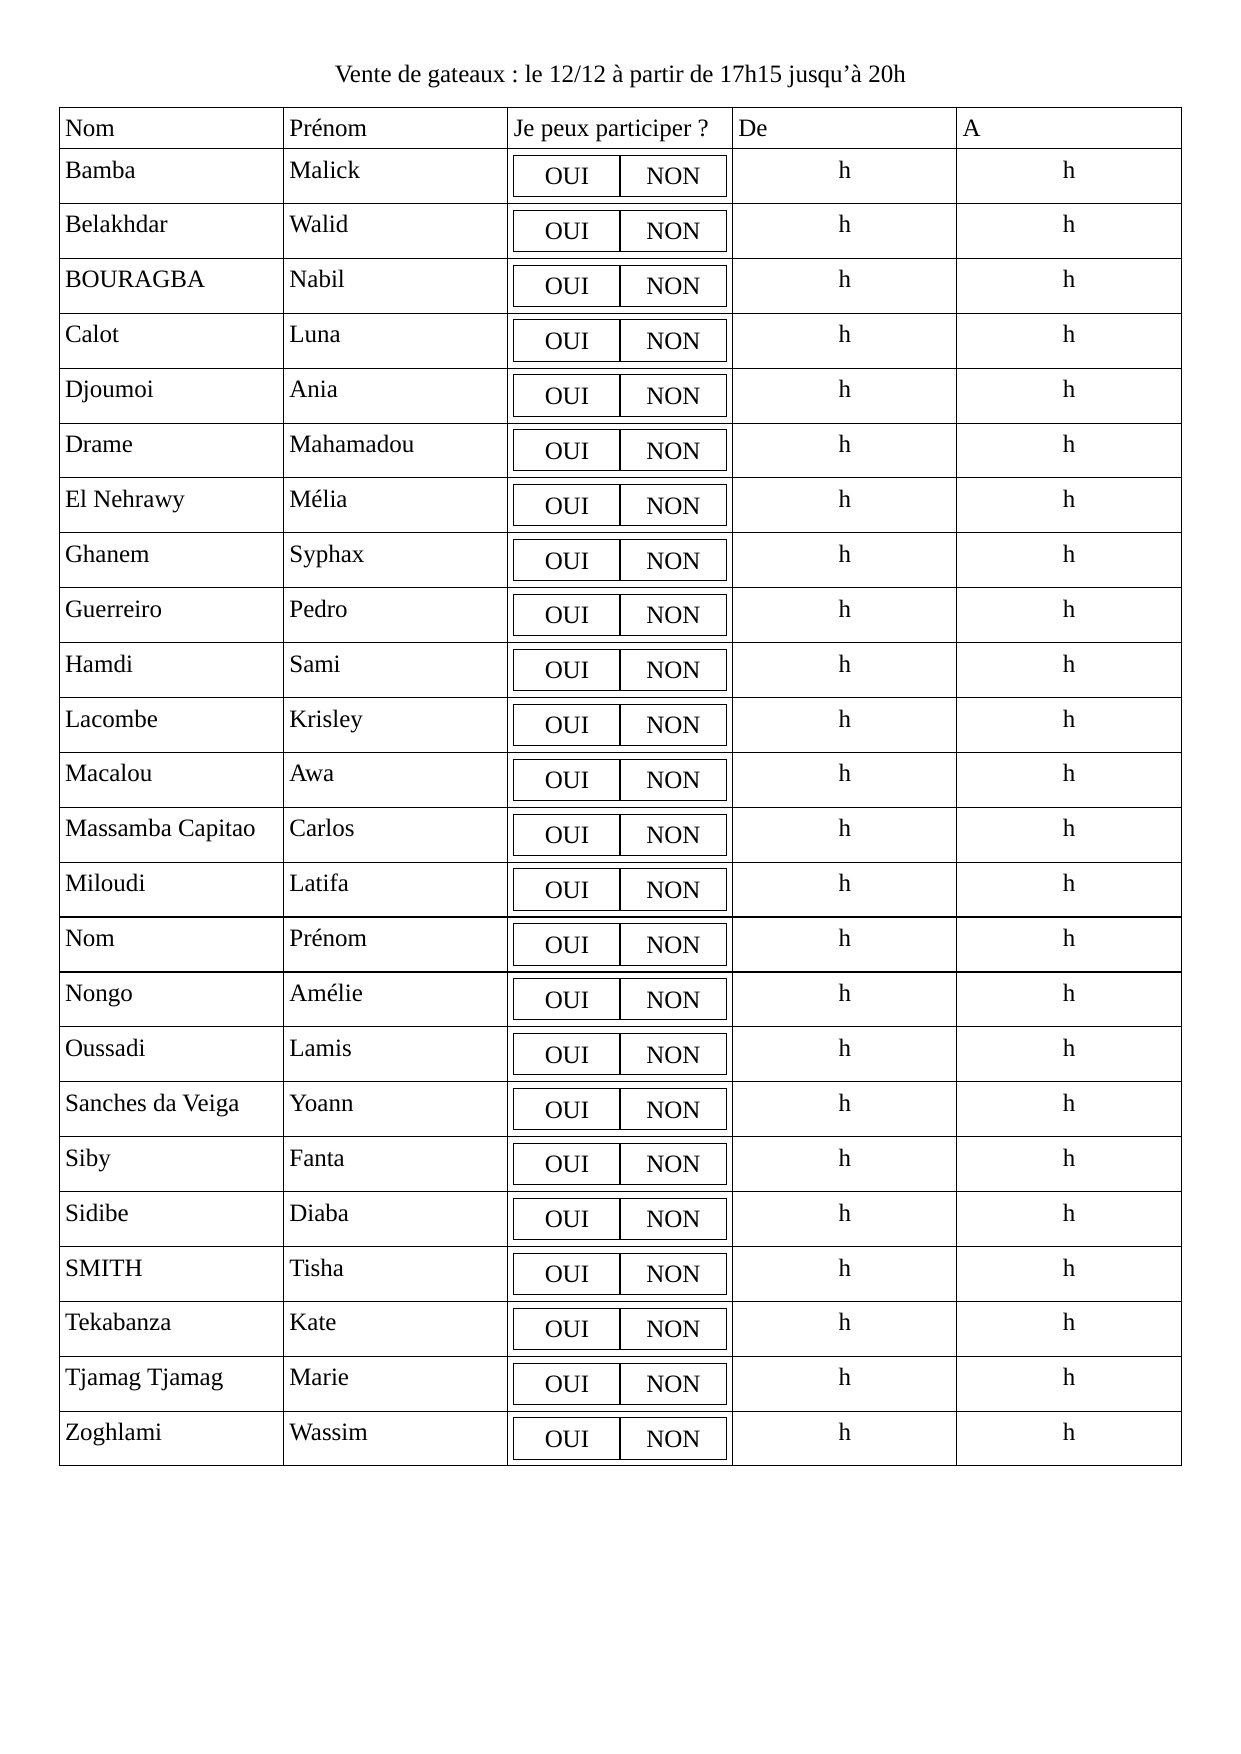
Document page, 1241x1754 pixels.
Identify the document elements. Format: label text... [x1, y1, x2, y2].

table_cell [508, 1357, 732, 1411]
table_cell [508, 1082, 732, 1136]
table_header De [733, 108, 956, 148]
table_cell h [733, 259, 956, 313]
table_cell [508, 259, 732, 313]
table_cell h [733, 533, 956, 587]
table_cell h [733, 1302, 956, 1356]
table_cell Tjamag Tjamag [60, 1357, 283, 1411]
table_header OUI [514, 1089, 619, 1129]
table_cell h [957, 808, 1181, 862]
table_cell Prénom [284, 918, 507, 971]
table_header NON [621, 1254, 726, 1294]
table_cell El Nehrawy [60, 478, 283, 532]
table_header OUI [514, 979, 619, 1019]
table_cell h [957, 533, 1181, 587]
table_header NON [621, 320, 726, 361]
table_header OUI [514, 540, 619, 580]
table_cell Diaba [284, 1192, 507, 1246]
table_cell Hamdi [60, 643, 283, 697]
table_cell h [733, 808, 956, 862]
table_cell h [957, 1137, 1181, 1191]
table_header Prénom [284, 108, 507, 148]
table_cell h [957, 753, 1181, 807]
table_cell [508, 533, 732, 587]
table_cell [508, 753, 732, 807]
table_cell Lacombe [60, 698, 283, 752]
table_cell h [733, 1192, 956, 1246]
table_cell h [957, 973, 1181, 1026]
table_header OUI [514, 1309, 619, 1349]
table_cell Fanta [284, 1137, 507, 1191]
table_cell [508, 1137, 732, 1191]
table_cell Amélie [284, 973, 507, 1026]
table_header NON [621, 1199, 726, 1239]
table_header NON [621, 1089, 726, 1129]
table_header A [957, 108, 1181, 148]
table_cell Mahamadou [284, 424, 507, 477]
table_cell h [957, 1302, 1181, 1356]
table_header OUI [514, 595, 619, 635]
table_cell [508, 808, 732, 862]
table_cell Bamba [60, 149, 283, 203]
table_cell Belakhdar [60, 204, 283, 258]
table_cell h [733, 1412, 956, 1465]
table_cell [508, 1412, 732, 1465]
table_cell h [957, 259, 1181, 313]
table_cell Macalou [60, 753, 283, 807]
table_cell Pedro [284, 588, 507, 642]
table_cell [508, 1302, 732, 1356]
table_cell Nom [60, 918, 283, 971]
table_cell Ania [284, 369, 507, 422]
table_cell Ghanem [60, 533, 283, 587]
table_header NON [621, 1364, 726, 1404]
table_cell Siby [60, 1137, 283, 1191]
table_cell Malick [284, 149, 507, 203]
table_header NON [621, 1418, 726, 1458]
table_cell h [733, 314, 956, 367]
table_cell h [957, 204, 1181, 258]
table_cell Drame [60, 424, 283, 477]
table_cell h [733, 149, 956, 203]
table_header OUI [514, 1364, 619, 1404]
table_cell SMITH [60, 1247, 283, 1301]
table_cell [508, 149, 732, 203]
table_cell h [733, 643, 956, 697]
table_header NON [621, 1034, 726, 1074]
table_header OUI [514, 320, 619, 361]
table_cell h [733, 753, 956, 807]
table_header NON [621, 375, 726, 416]
table_cell [508, 698, 732, 752]
table_header OUI [514, 924, 619, 964]
table_cell Sidibe [60, 1192, 283, 1246]
table_cell Miloudi [60, 863, 283, 916]
table_cell Guerreiro [60, 588, 283, 642]
table_cell Sami [284, 643, 507, 697]
table_header NON [621, 869, 726, 909]
table_header NON [621, 979, 726, 1019]
table_cell h [957, 478, 1181, 532]
table_header NON [621, 156, 726, 196]
table_cell h [957, 1192, 1181, 1246]
table_header NON [621, 1144, 726, 1184]
table_cell [508, 424, 732, 477]
table_header NON [621, 211, 726, 251]
table_cell BOURAGBA [60, 259, 283, 313]
table_header NON [621, 430, 726, 470]
table_cell h [957, 314, 1181, 367]
table_cell Marie [284, 1357, 507, 1411]
table_cell h [957, 698, 1181, 752]
table_header NON [621, 815, 726, 855]
table_cell [508, 588, 732, 642]
table_header NON [621, 595, 726, 635]
table_cell Zoghlami [60, 1412, 283, 1465]
table_cell h [733, 588, 956, 642]
table_cell [508, 314, 732, 367]
table_header NON [621, 924, 726, 964]
table_cell h [733, 478, 956, 532]
table_cell h [957, 424, 1181, 477]
table_cell [508, 643, 732, 697]
table_header NON [621, 540, 726, 580]
table_cell h [733, 204, 956, 258]
table_header OUI [514, 211, 619, 251]
table_header OUI [514, 760, 619, 800]
table_cell h [733, 863, 956, 916]
table_cell Tekabanza [60, 1302, 283, 1356]
table_cell h [733, 1027, 956, 1081]
table_cell h [733, 698, 956, 752]
table_cell [508, 1247, 732, 1301]
table_header Je peux participer ? [508, 108, 732, 148]
table_header NON [621, 760, 726, 800]
table_cell Latifa [284, 863, 507, 916]
table_cell Nongo [60, 973, 283, 1026]
table_cell h [733, 1357, 956, 1411]
table_header NON [621, 266, 726, 306]
table_header OUI [514, 869, 619, 909]
table_header OUI [514, 650, 619, 690]
table_cell Sanches da Veiga [60, 1082, 283, 1136]
table_header OUI [514, 156, 619, 196]
table_header OUI [514, 1144, 619, 1184]
table_header OUI [514, 375, 619, 416]
table_cell Syphax [284, 533, 507, 587]
table_cell h [733, 918, 956, 971]
table_cell h [957, 1247, 1181, 1301]
table_header OUI [514, 1418, 619, 1458]
table_cell h [957, 1027, 1181, 1081]
table_header OUI [514, 430, 619, 470]
table_cell Nabil [284, 259, 507, 313]
table_cell Djoumoi [60, 369, 283, 422]
table_header OUI [514, 705, 619, 745]
table_cell [508, 1027, 732, 1081]
table_cell Calot [60, 314, 283, 367]
table_cell Awa [284, 753, 507, 807]
table_cell Walid [284, 204, 507, 258]
table_cell Luna [284, 314, 507, 367]
table_header OUI [514, 1034, 619, 1074]
table_cell [508, 918, 732, 971]
table_header NON [621, 705, 726, 745]
table_cell h [957, 918, 1181, 971]
table_cell h [957, 863, 1181, 916]
table_cell h [957, 1082, 1181, 1136]
table_cell h [957, 149, 1181, 203]
table_cell h [957, 1357, 1181, 1411]
table_cell h [733, 1137, 956, 1191]
table_header OUI [514, 485, 619, 525]
table_cell h [957, 588, 1181, 642]
table_cell h [957, 1412, 1181, 1465]
table_cell h [733, 973, 956, 1026]
table_header OUI [514, 1254, 619, 1294]
table_header OUI [514, 1199, 619, 1239]
table_cell h [733, 369, 956, 422]
table_cell Massamba Capitao [60, 808, 283, 862]
table_header NON [621, 1309, 726, 1349]
table_cell Oussadi [60, 1027, 283, 1081]
table_cell Carlos [284, 808, 507, 862]
text Vente de gateaux : le 12/12 à partir de 17h15 jusqu’à 20h [59, 59, 1181, 88]
table_cell h [957, 643, 1181, 697]
table_cell h [733, 424, 956, 477]
table_header OUI [514, 266, 619, 306]
table_cell Tisha [284, 1247, 507, 1301]
table_cell [508, 478, 732, 532]
table_cell Krisley [284, 698, 507, 752]
table_cell Wassim [284, 1412, 507, 1465]
table_header NON [621, 485, 726, 525]
table_cell Yoann [284, 1082, 507, 1136]
table_cell [508, 1192, 732, 1246]
table_cell h [733, 1247, 956, 1301]
table_cell Mélia [284, 478, 507, 532]
table_cell h [957, 369, 1181, 422]
table_cell [508, 973, 732, 1026]
table_header OUI [514, 815, 619, 855]
table_header Nom [60, 108, 283, 148]
table_header NON [621, 650, 726, 690]
table_cell [508, 369, 732, 422]
table_cell Lamis [284, 1027, 507, 1081]
table_cell [508, 863, 732, 916]
table_cell Kate [284, 1302, 507, 1356]
table_cell h [733, 1082, 956, 1136]
table_cell [508, 204, 732, 258]
